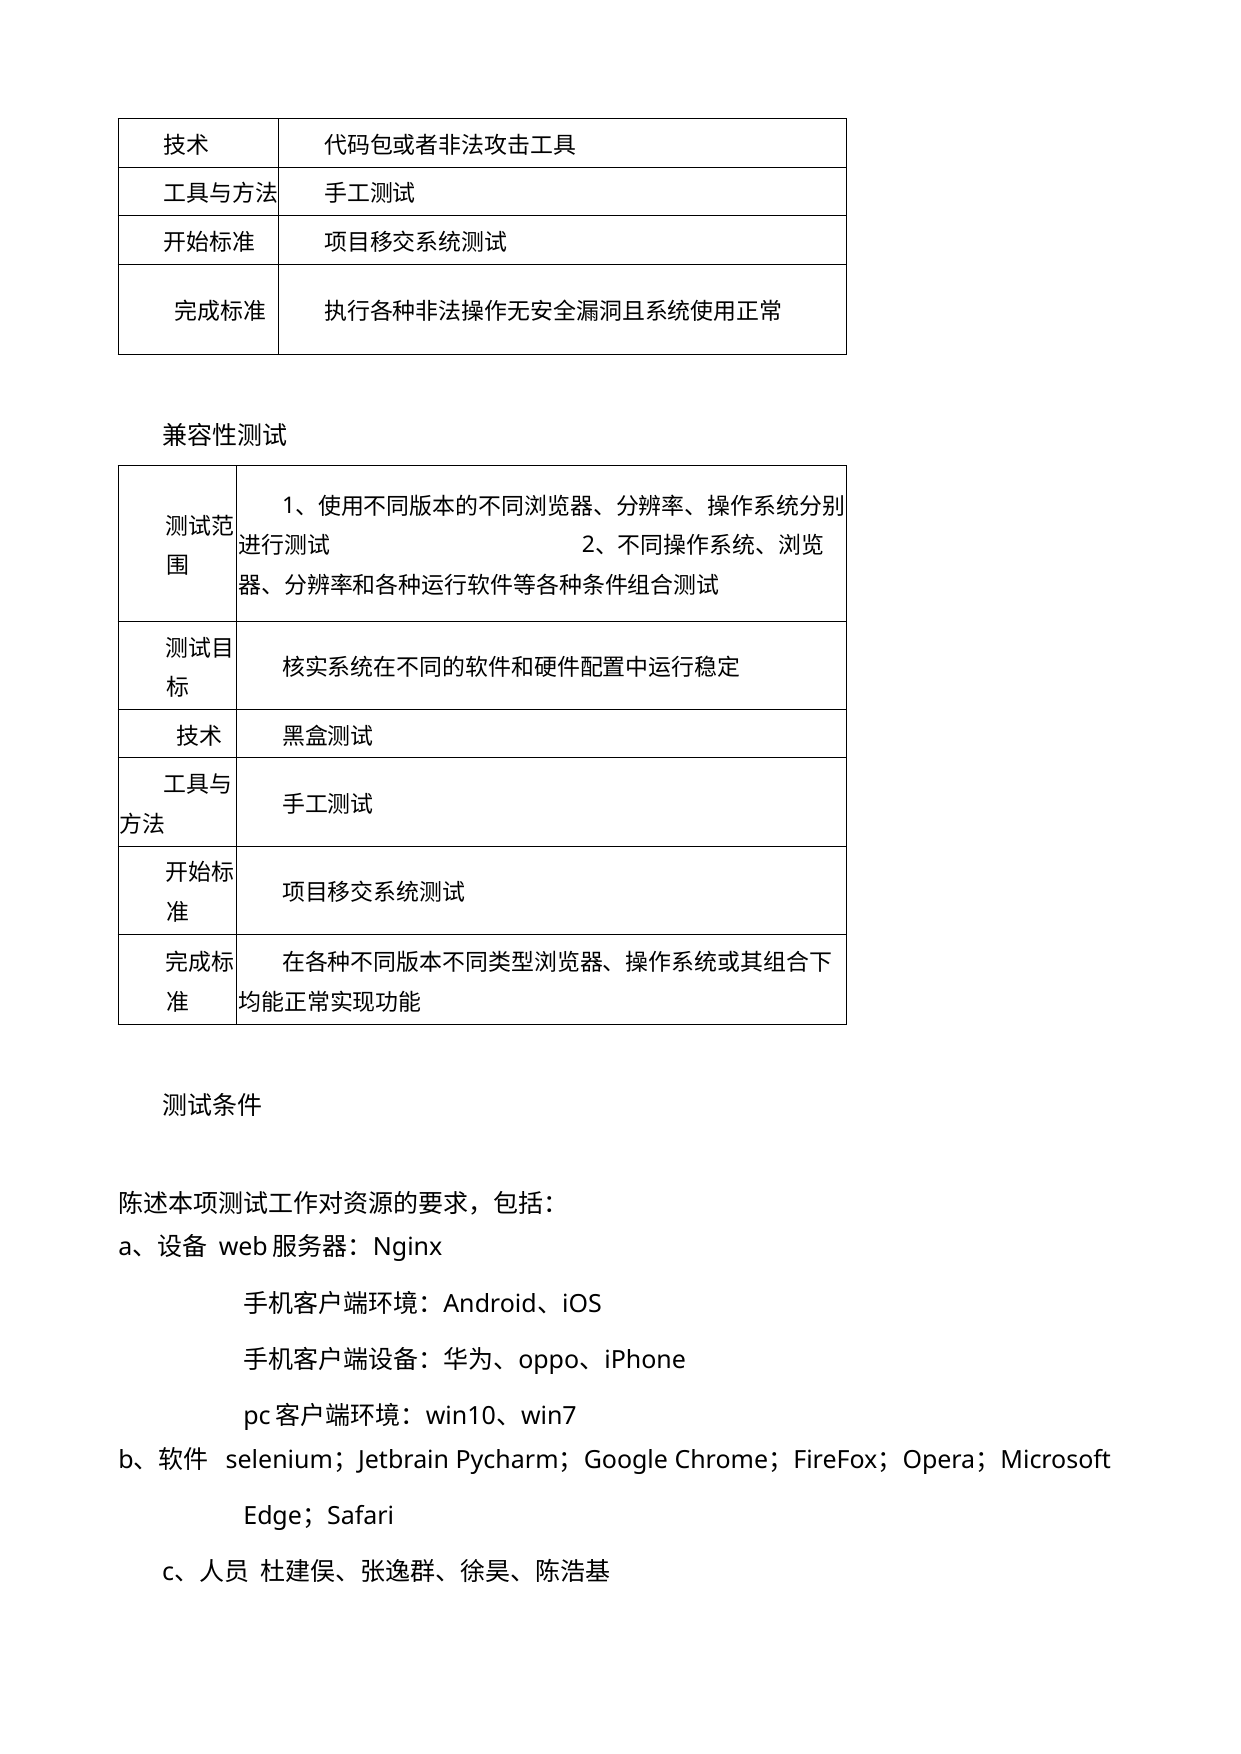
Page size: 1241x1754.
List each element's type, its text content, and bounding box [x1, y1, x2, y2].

table_cell 完成标准 [119, 935, 236, 1024]
table_header 1、使用不同版本的不同浏览器、分辨率、操作系统分别进行测试 2、不同操作系统、浏览器、分辨率和各种运行软件等各种条件组合测试 [237, 466, 846, 621]
text 测试条件 [118, 1086, 1122, 1122]
table_cell 项目移交系统测试 [237, 847, 846, 934]
text 手机客户端环境：Android、iOS [118, 1283, 1122, 1319]
table_cell 在各种不同版本不同类型浏览器、操作系统或其组合下均能正常实现功能 [237, 935, 846, 1024]
text 陈述本项测试工作对资源的要求，包括： a、设备 web服务器：Nginx [118, 1142, 1122, 1263]
table_cell 工具与方法 [119, 168, 278, 215]
table_cell 开始标准 [119, 847, 236, 934]
text Edge；Safari [118, 1496, 1122, 1532]
table_cell 开始标准 [119, 216, 278, 263]
text 兼容性测试 [118, 415, 1122, 452]
table_header 测试范围 [119, 466, 236, 621]
table_cell 代码包或者非法攻击工具 [279, 119, 846, 167]
table_cell 核实系统在不同的软件和硬件配置中运行稳定 [237, 622, 846, 709]
table_cell 黑盒测试 [237, 710, 846, 757]
table_cell 测试目标 [119, 622, 236, 709]
table_cell 手工测试 [279, 168, 846, 215]
text c、人员 杜建俣、张逸群、徐昊、陈浩基 [118, 1552, 1122, 1588]
table_cell 执行各种非法操作无安全漏洞且系统使用正常 [279, 265, 846, 354]
table_cell 工具与方法 [119, 758, 236, 846]
table_cell 项目移交系统测试 [279, 216, 846, 263]
table_cell 手工测试 [237, 758, 846, 846]
table_cell 技术 [119, 710, 236, 757]
table_cell 技术 [119, 119, 278, 167]
text 手机客户端设备：华为、oppo、iPhone [118, 1339, 1122, 1376]
table_cell 完成标准 [119, 265, 278, 354]
text pc客户端环境：win10、win7 b、软件 selenium；Jetbrain Pycharm；Google Chrome；FireFox；Opera；Microsoft [118, 1396, 1122, 1475]
